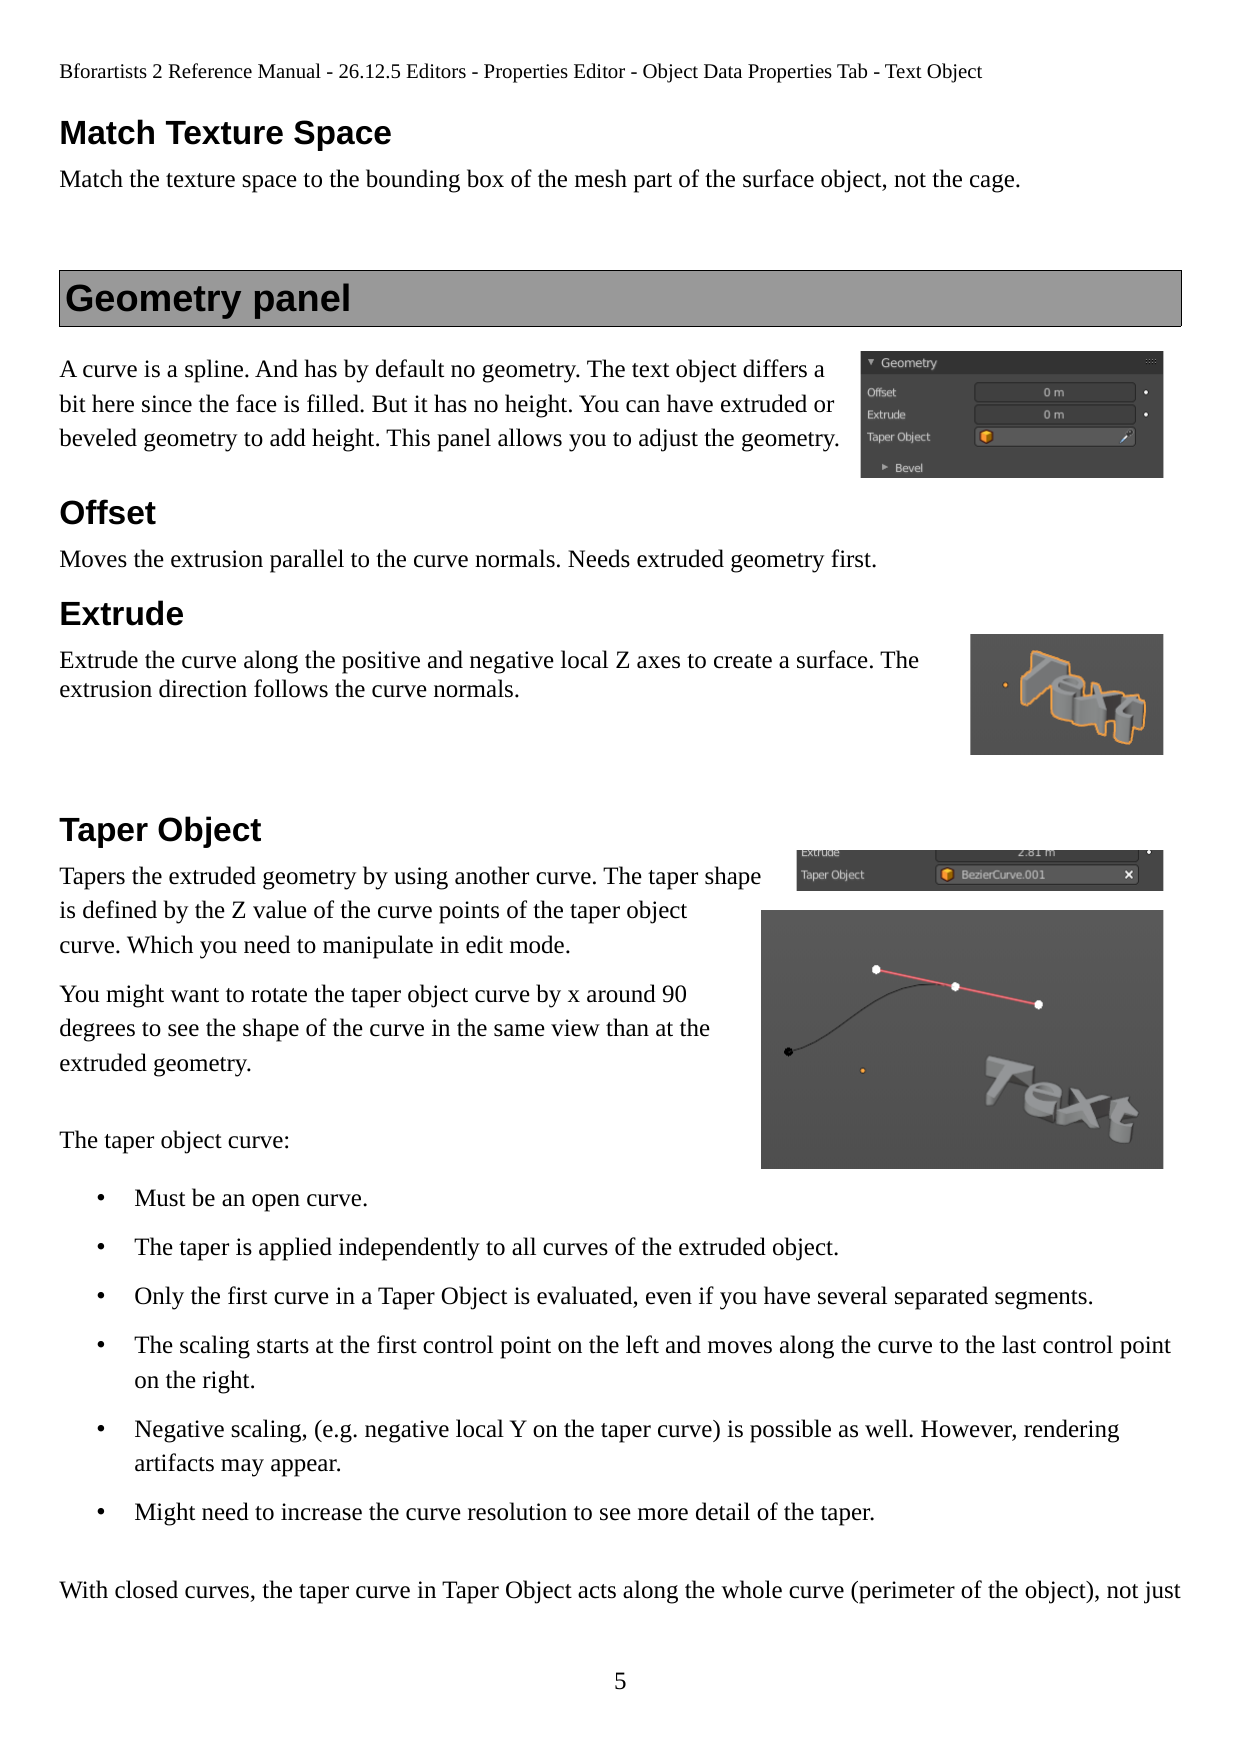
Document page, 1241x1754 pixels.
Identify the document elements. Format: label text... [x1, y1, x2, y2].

subtitle Extrude [59, 594, 1181, 633]
table_header Geometry panel [60, 271, 1181, 326]
text Match the texture space to the bounding box of the mesh part of the surface object, not the cage. [59, 164, 1181, 192]
list The taper is applied independently to all curves of the extruded object. [97, 1232, 1181, 1261]
text Extrude the curve along the positive and negative local Z axes to create a surface. The extrusion direction follows the curve normals. [59, 645, 970, 703]
subtitle Match Texture Space [59, 113, 1181, 151]
text A curve is a spline. And has by default no geometry. The text object differs a bit here since the face is filled. But it has no height. You can have extruded or beveled geometry to add height. This panel allows you to adjust the geometry. [59, 354, 860, 452]
text You might want to rotate the taper object curve by x around 90 degrees to see the shape of the curve in the same view than at the extruded geometry. [59, 979, 761, 1077]
subtitle Offset [59, 493, 1181, 532]
picture [761, 910, 1164, 1169]
picture [796, 850, 1164, 891]
picture [970, 634, 1164, 755]
picture [860, 351, 1164, 478]
list Must be an open curve. [97, 1183, 1181, 1212]
text With closed curves, the taper curve in Taper Object acts along the whole curve (perimeter of the object), not just [59, 1575, 1181, 1604]
text [1164, 1126, 1181, 1154]
text Tapers the extruded geometry by using another curve. The taper shape is defined by the Z value of the curve points of the taper object curve. Which you need to manipulate in edit mode. [59, 861, 1181, 958]
subtitle Taper Object [59, 810, 1181, 848]
list Might need to increase the curve resolution to see more detail of the taper. [97, 1497, 1181, 1526]
list The scaling starts at the first control point on the left and moves along the curve to the last control point on the right. [97, 1330, 1181, 1393]
text The taper object curve: [59, 1126, 761, 1154]
list Negative scaling, (e.g. negative local Y on the taper curve) is possible as well. However, rendering artifacts may appear. [97, 1414, 1181, 1477]
list Only the first curve in a Taper Object is evaluated, even if you have several separated segments. [97, 1281, 1181, 1310]
text Moves the extrusion parallel to the curve normals. Needs extruded geometry first. [59, 544, 1181, 573]
